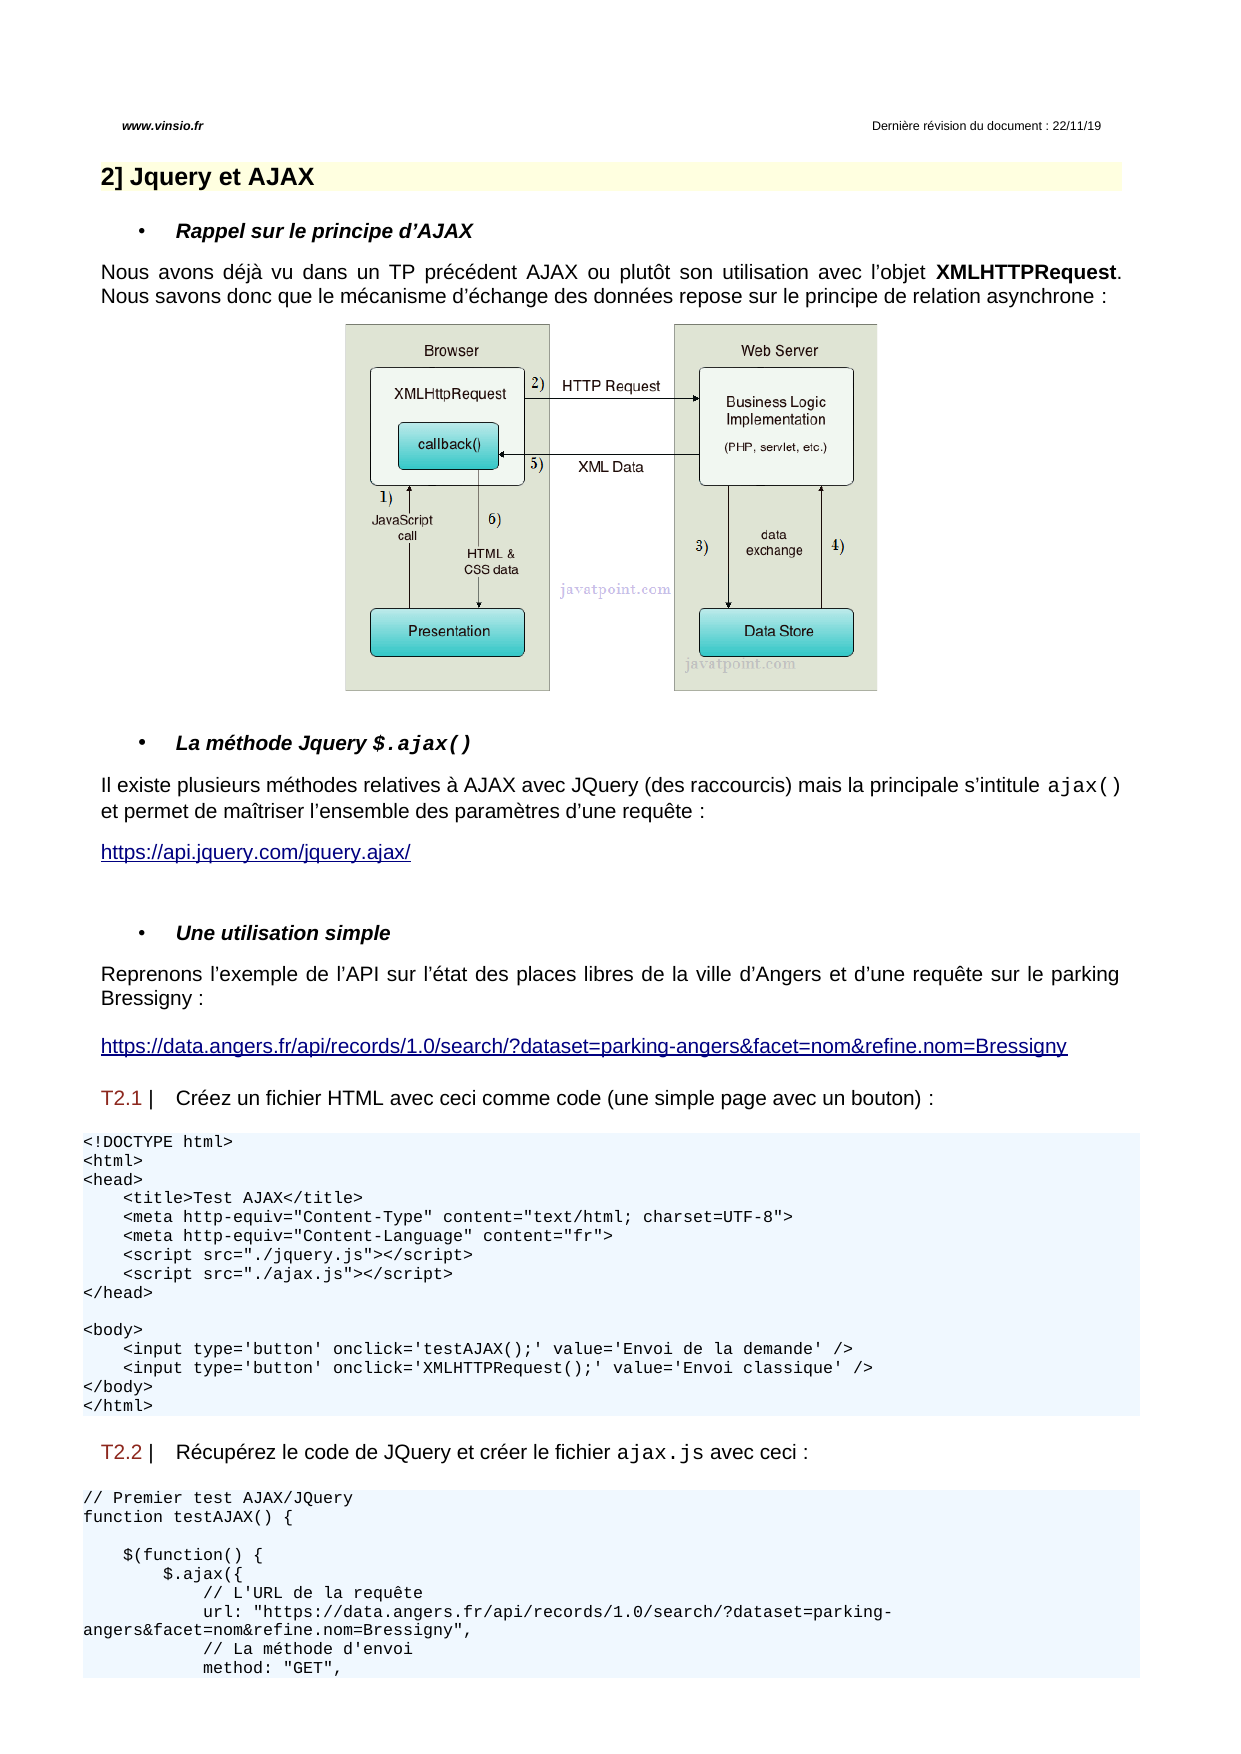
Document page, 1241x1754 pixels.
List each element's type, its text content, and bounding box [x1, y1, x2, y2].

text Reprenons l’exemple de l’API sur l’état des places libres de la ville d’Angers et d’une requête sur le parking Bressigny : [101, 962, 1122, 1009]
text // La méthode d'envoi [83, 1641, 1140, 1660]
text $.ajax({ [83, 1565, 1140, 1584]
text <body> [83, 1322, 1140, 1341]
text <meta http-equiv="Content-Language" content="fr"> [83, 1228, 1140, 1247]
text </html> [83, 1397, 1140, 1416]
text <html> [83, 1152, 1140, 1171]
text <meta http-equiv="Content-Type" content="text/html; charset=UTF-8"> [83, 1209, 1140, 1228]
text <script src="./jquery.js"></script> [83, 1247, 1140, 1265]
picture [345, 324, 878, 691]
text <head> [83, 1171, 1140, 1190]
list La méthode Jquery $.ajax() [138, 731, 1122, 757]
list Une utilisation simple [138, 921, 1122, 945]
text <!DOCTYPE html> [83, 1133, 1140, 1152]
text Il existe plusieurs méthodes relatives à AJAX avec JQuery (des raccourcis) mais la principale s’intitule ajax() et permet de maîtriser l’ensemble des paramètres d’une requête : [101, 773, 1122, 823]
text // Premier test AJAX/JQuery [83, 1490, 1140, 1509]
text <title>Test AJAX</title> [83, 1190, 1140, 1209]
text </head> [83, 1284, 1140, 1303]
text url: "https://data.angers.fr/api/records/1.0/search/?dataset=parking-angers&facet=nom&refine.nom=Bressigny", [83, 1603, 1140, 1641]
list Rappel sur le principe d’AJAX [138, 219, 1122, 243]
text <input type='button' onclick='XMLHTTPRequest();' value='Envoi classique' /> [83, 1360, 1140, 1378]
text <input type='button' onclick='testAJAX();' value='Envoi de la demande' /> [83, 1341, 1140, 1360]
text </body> [83, 1378, 1140, 1397]
text 2] Jquery et AJAX [101, 162, 1122, 191]
text https://data.angers.fr/api/records/1.0/search/?dataset=parking-angers&facet=nom&refine.nom=Bressigny [101, 1033, 1122, 1057]
text T2.1 | Créez un fichier HTML avec ceci comme code (une simple page avec un bouton) : [101, 1086, 1122, 1109]
text // L'URL de la requête [83, 1584, 1140, 1603]
text function testAJAX() { [83, 1509, 1140, 1528]
text $(function() { [83, 1547, 1140, 1565]
text T2.2 | Récupérez le code de JQuery et créer le fichier ajax.js avec ceci : [101, 1440, 1122, 1466]
text Nous avons déjà vu dans un TP précédent AJAX ou plutôt son utilisation avec l’objet XMLHTTPRequest. Nous savons donc que le mécanisme d’échange des données repose sur le principe de relation asynchrone : [101, 260, 1122, 308]
text method: "GET", [83, 1660, 1140, 1678]
text https://api.jquery.com/jquery.ajax/ [101, 840, 1122, 864]
text <script src="./ajax.js"></script> [83, 1265, 1140, 1284]
